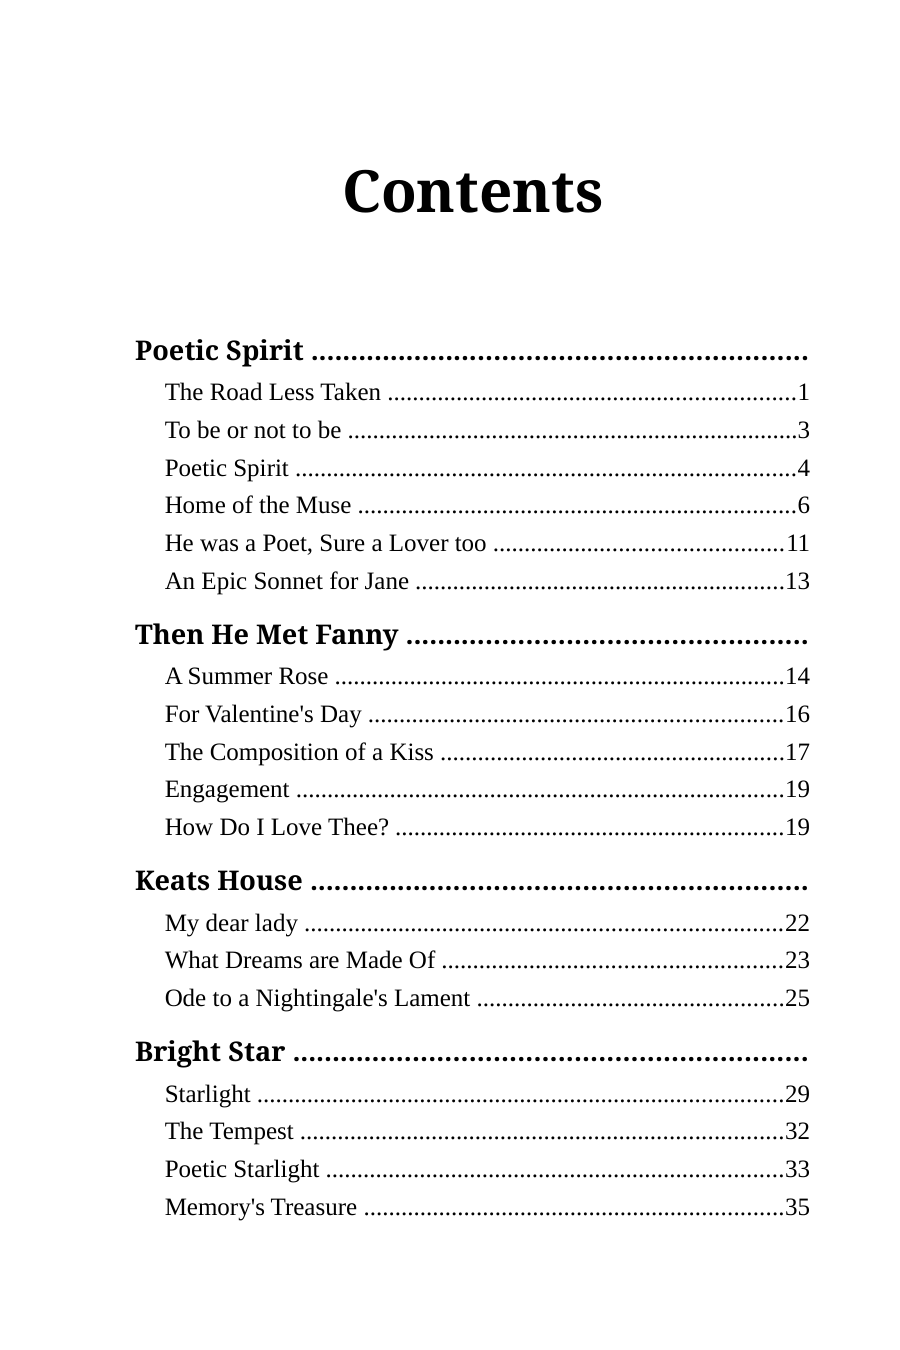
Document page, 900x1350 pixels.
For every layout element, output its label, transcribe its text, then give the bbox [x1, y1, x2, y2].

text He was a Poet, Sure a Lover too 11 [164, 528, 810, 557]
text For Valentine's Day 16 [164, 699, 810, 728]
text Bright Star [135, 1033, 810, 1070]
text Ode to a Nightingale's Lament 25 [164, 983, 810, 1012]
text To be or not to be 3 [164, 415, 810, 444]
text The Tempest 32 [164, 1116, 810, 1145]
text Keats House [135, 862, 810, 899]
text Engagement 19 [164, 774, 810, 803]
text The Road Less Taken 1 [164, 377, 810, 406]
text Memory's Treasure 35 [164, 1192, 810, 1221]
text An Epic Sonnet for Jane 13 [164, 566, 810, 594]
text How Do I Love Thee? 19 [164, 812, 810, 841]
text My dear lady 22 [164, 908, 810, 936]
text What Dreams are Made Of 23 [164, 945, 810, 974]
text Poetic Spirit [135, 331, 810, 368]
text Starlight 29 [164, 1079, 810, 1107]
text Poetic Spirit 4 [164, 453, 810, 481]
text Then He Met Fanny [135, 616, 810, 652]
text Poetic Starlight 33 [164, 1154, 810, 1183]
text Home of the Muse 6 [164, 490, 810, 519]
subtitle Contents [135, 150, 810, 229]
text A Summer Rose 14 [164, 661, 810, 690]
text The Composition of a Kiss 17 [164, 737, 810, 766]
